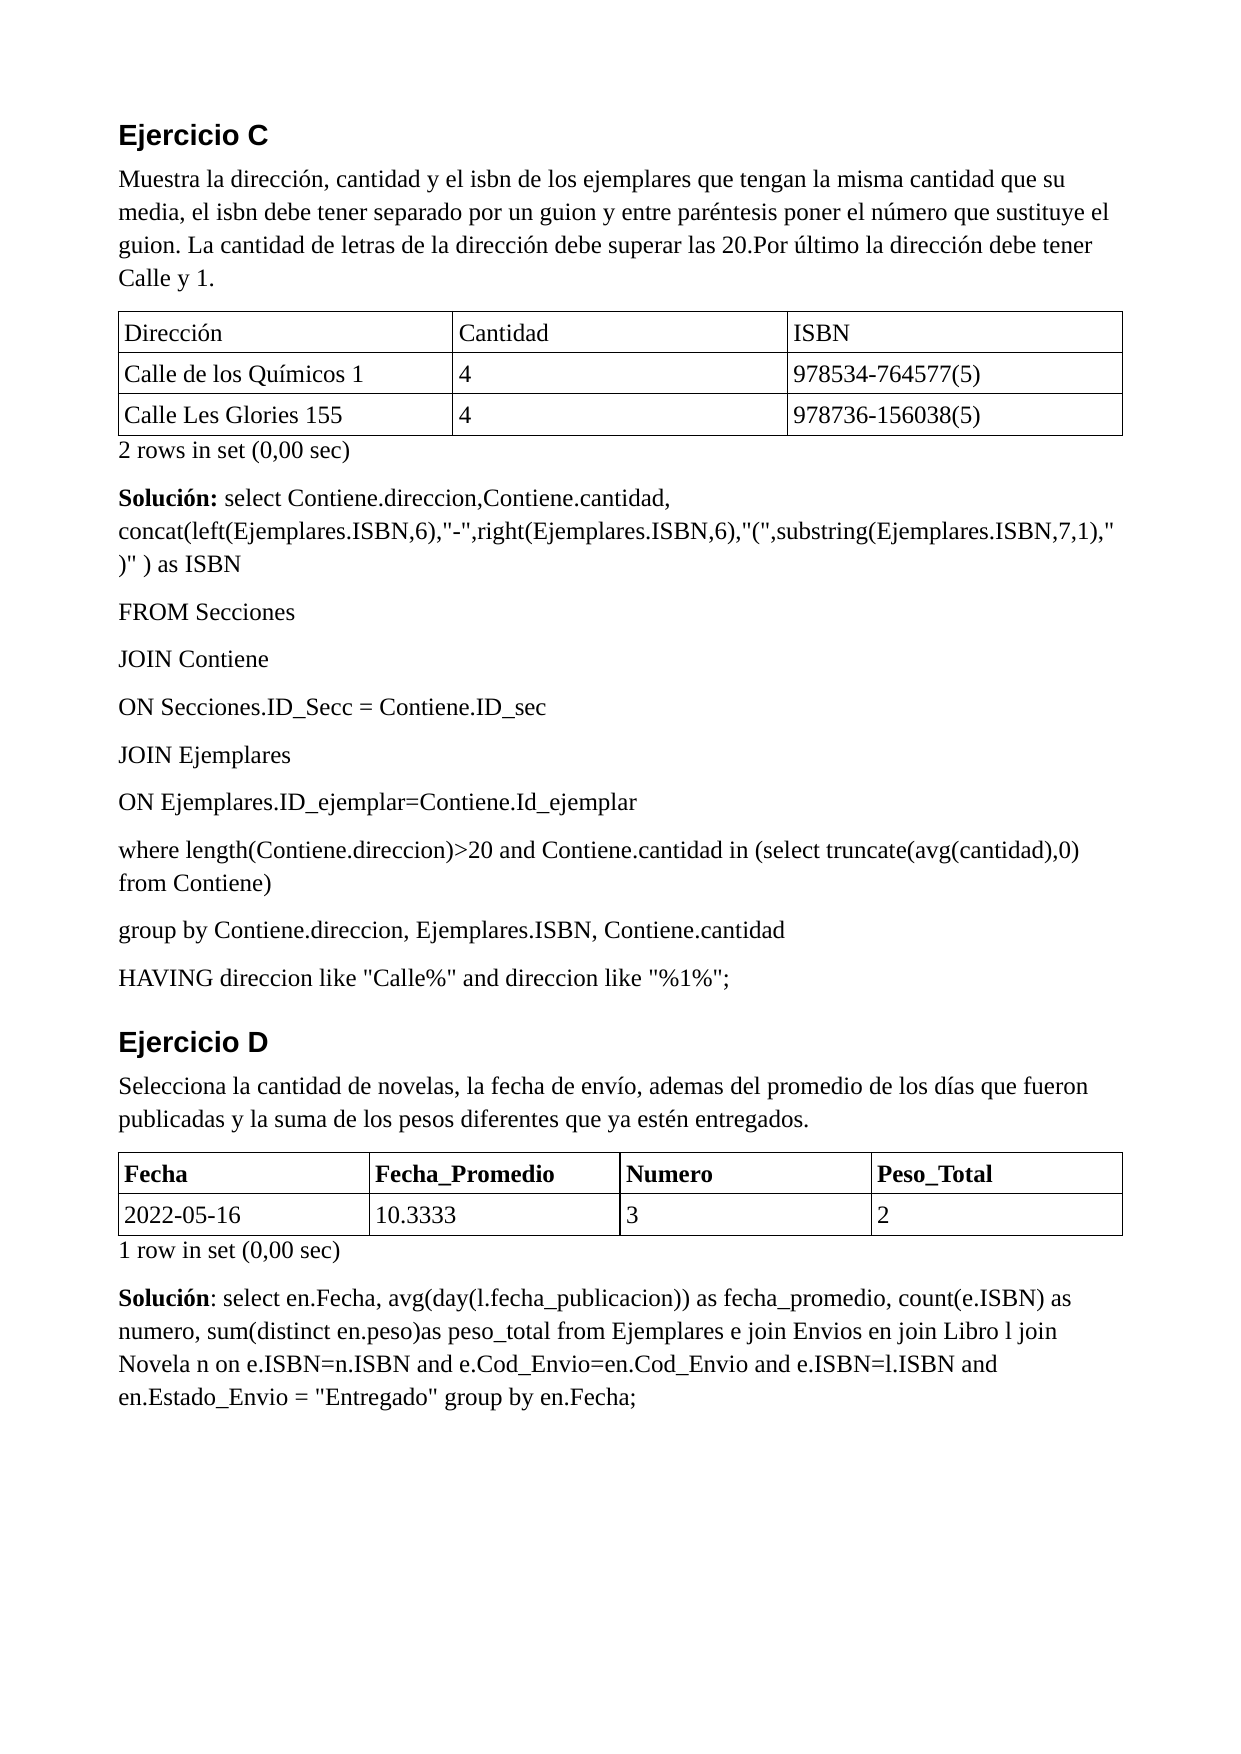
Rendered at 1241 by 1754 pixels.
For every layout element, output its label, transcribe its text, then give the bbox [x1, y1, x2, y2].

subtitle Ejercicio C [118, 118, 1122, 152]
text Selecciona la cantidad de novelas, la fecha de envío, ademas del promedio de los días que fueron publicadas y la suma de los pesos diferentes que ya estén entregados. [118, 1071, 1122, 1133]
table_header Fecha_Promedio [370, 1153, 619, 1193]
text 2 rows in set (0,00 sec) [118, 436, 1122, 464]
table_cell 2022-05-16 [119, 1194, 369, 1234]
text HAVING direccion like "Calle%" and direccion like "%1%"; [118, 963, 1122, 992]
text ON Secciones.ID_Secc = Contiene.ID_sec [118, 692, 1122, 721]
table_cell 2 [872, 1194, 1122, 1234]
text Solución: select en.Fecha, avg(day(l.fecha_publicacion)) as fecha_promedio, count(e.ISBN) as numero, sum(distinct en.peso)as peso_total from Ejemplares e join Envios en join Libro l join Novela n on e.ISBN=n.ISBN and e.Cod_Envio=en.Cod_Envio and e.ISBN=l.ISBN and en.Estado_Envio = "Entregado" group by en.Fecha; [118, 1283, 1122, 1411]
table_header Fecha [119, 1153, 369, 1193]
table_cell Calle Les Glories 155 [119, 394, 452, 434]
table_cell 4 [453, 353, 787, 393]
table_header Peso_Total [872, 1153, 1122, 1193]
table_cell 10.3333 [370, 1194, 619, 1234]
table_cell 4 [453, 394, 787, 434]
text where length(Contiene.direccion)>20 and Contiene.cantidad in (select truncate(avg(cantidad),0) from Contiene) [118, 835, 1122, 897]
text group by Contiene.direccion, Ejemplares.ISBN, Contiene.cantidad [118, 916, 1122, 944]
table_cell 978736-156038(5) [788, 394, 1122, 434]
text FROM Secciones [118, 597, 1122, 626]
text 1 row in set (0,00 sec) [118, 1236, 1122, 1264]
text JOIN Ejemplares [118, 740, 1122, 768]
table_header Numero [621, 1153, 871, 1193]
table_header Dirección [119, 312, 452, 352]
text Muestra la dirección, cantidad y el isbn de los ejemplares que tengan la misma cantidad que su media, el isbn debe tener separado por un guion y entre paréntesis poner el número que sustituye el guion. La cantidad de letras de la dirección debe superar las 20.Por último la dirección debe tener Calle y 1. [118, 164, 1122, 292]
table_cell Calle de los Químicos 1 [119, 353, 452, 393]
table_cell 978534-764577(5) [788, 353, 1122, 393]
table_header Cantidad [453, 312, 787, 352]
text JOIN Contiene [118, 644, 1122, 673]
table_header ISBN [788, 312, 1122, 352]
subtitle Ejercicio D [118, 1025, 1122, 1059]
text Solución: select Contiene.direccion,Contiene.cantidad, concat(left(Ejemplares.ISBN,6),"-",right(Ejemplares.ISBN,6),"(",substring(Ejemplares.ISBN,7,1),")" ) as ISBN [118, 483, 1122, 578]
text ON Ejemplares.ID_ejemplar=Contiene.Id_ejemplar [118, 787, 1122, 816]
table_cell 3 [621, 1194, 871, 1234]
